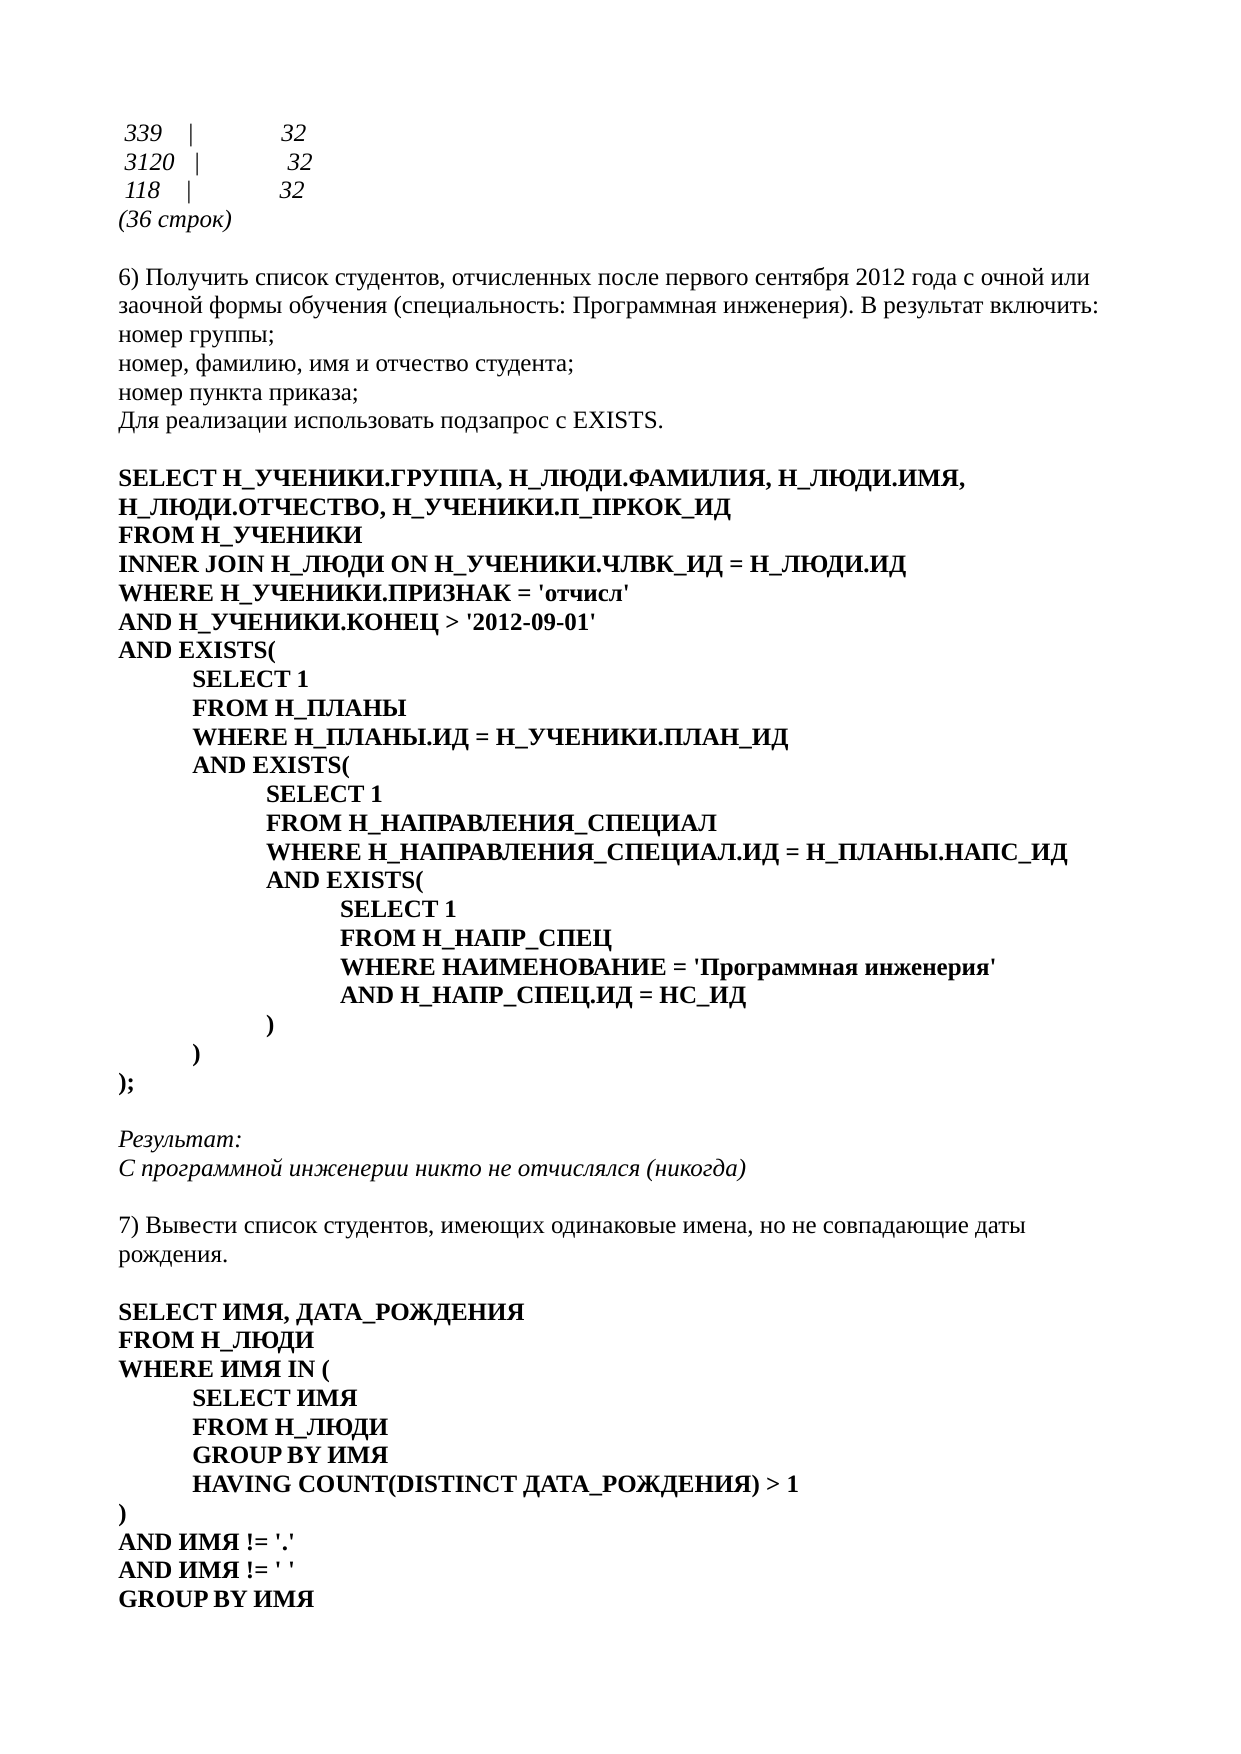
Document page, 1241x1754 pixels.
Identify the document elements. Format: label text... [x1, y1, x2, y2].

text ); [118, 1067, 1122, 1096]
text (36 строк) [118, 204, 1122, 233]
text AND EXISTS( [118, 866, 1122, 894]
text WHERE НАИМЕНОВАНИЕ = 'Программная инженерия' [118, 952, 1122, 981]
text SELECT Н_УЧЕНИКИ.ГРУППА, Н_ЛЮДИ.ФАМИЛИЯ, Н_ЛЮДИ.ИМЯ, [118, 463, 1122, 492]
text FROM Н_ЛЮДИ [118, 1326, 1122, 1354]
text Результат: [118, 1124, 1122, 1153]
text FROM Н_ЛЮДИ [118, 1412, 1122, 1441]
text 339 | 32 [118, 118, 1122, 147]
text WHERE Н_НАПРАВЛЕНИЯ_СПЕЦИАЛ.ИД = Н_ПЛАНЫ.НАПС_ИД [118, 837, 1122, 866]
text AND Н_НАПР_СПЕЦ.ИД = НС_ИД [118, 981, 1122, 1009]
text Н_ЛЮДИ.ОТЧЕСТВО, Н_УЧЕНИКИ.П_ПРКОК_ИД [118, 492, 1122, 521]
text WHERE ИМЯ IN ( [118, 1354, 1122, 1383]
text SELECT 1 [118, 779, 1122, 808]
text WHERE Н_УЧЕНИКИ.ПРИЗНАК = 'отчисл' [118, 578, 1122, 607]
text AND ИМЯ != ' ' [118, 1556, 1122, 1584]
text FROM Н_УЧЕНИКИ [118, 521, 1122, 549]
text GROUP BY ИМЯ [118, 1584, 1122, 1613]
text AND EXISTS( [118, 636, 1122, 664]
text SELECT ИМЯ, ДАТА_РОЖДЕНИЯ [118, 1297, 1122, 1326]
text AND ИМЯ != '.' [118, 1527, 1122, 1556]
text 3120 | 32 [118, 147, 1122, 176]
text FROM Н_НАПРАВЛЕНИЯ_СПЕЦИАЛ [118, 808, 1122, 837]
text ) [118, 1498, 1122, 1527]
text 7) Вывести список студентов, имеющих одинаковые имена, но не совпадающие даты рождения. [118, 1211, 1122, 1268]
text AND Н_УЧЕНИКИ.КОНЕЦ > '2012-09-01' [118, 607, 1122, 636]
text С программной инженерии никто не отчислялся (никогда) [118, 1153, 1122, 1182]
text SELECT ИМЯ [118, 1383, 1122, 1412]
text FROM Н_ПЛАНЫ [118, 693, 1122, 722]
text FROM Н_НАПР_СПЕЦ [118, 923, 1122, 952]
text AND EXISTS( [118, 751, 1122, 779]
text SELECT 1 [118, 664, 1122, 693]
text GROUP BY ИМЯ [118, 1441, 1122, 1469]
text 6) Получить список студентов, отчисленных после первого сентября 2012 года с очной или заочной формы обучения (специальность: Программная инженерия). В результат включить: номер группы; номер, фамилию, имя и отчество студента; номер пункта приказа; Для реализации использовать подзапрос с EXISTS. [118, 262, 1122, 434]
text HAVING COUNT(DISTINCT ДАТА_РОЖДЕНИЯ) > 1 [118, 1469, 1122, 1498]
text WHERE Н_ПЛАНЫ.ИД = Н_УЧЕНИКИ.ПЛАН_ИД [118, 722, 1122, 751]
text 118 | 32 [118, 176, 1122, 204]
text ) [118, 1009, 1122, 1038]
text ) [118, 1038, 1122, 1067]
text SELECT 1 [118, 894, 1122, 923]
text INNER JOIN Н_ЛЮДИ ON Н_УЧЕНИКИ.ЧЛВК_ИД = Н_ЛЮДИ.ИД [118, 549, 1122, 578]
